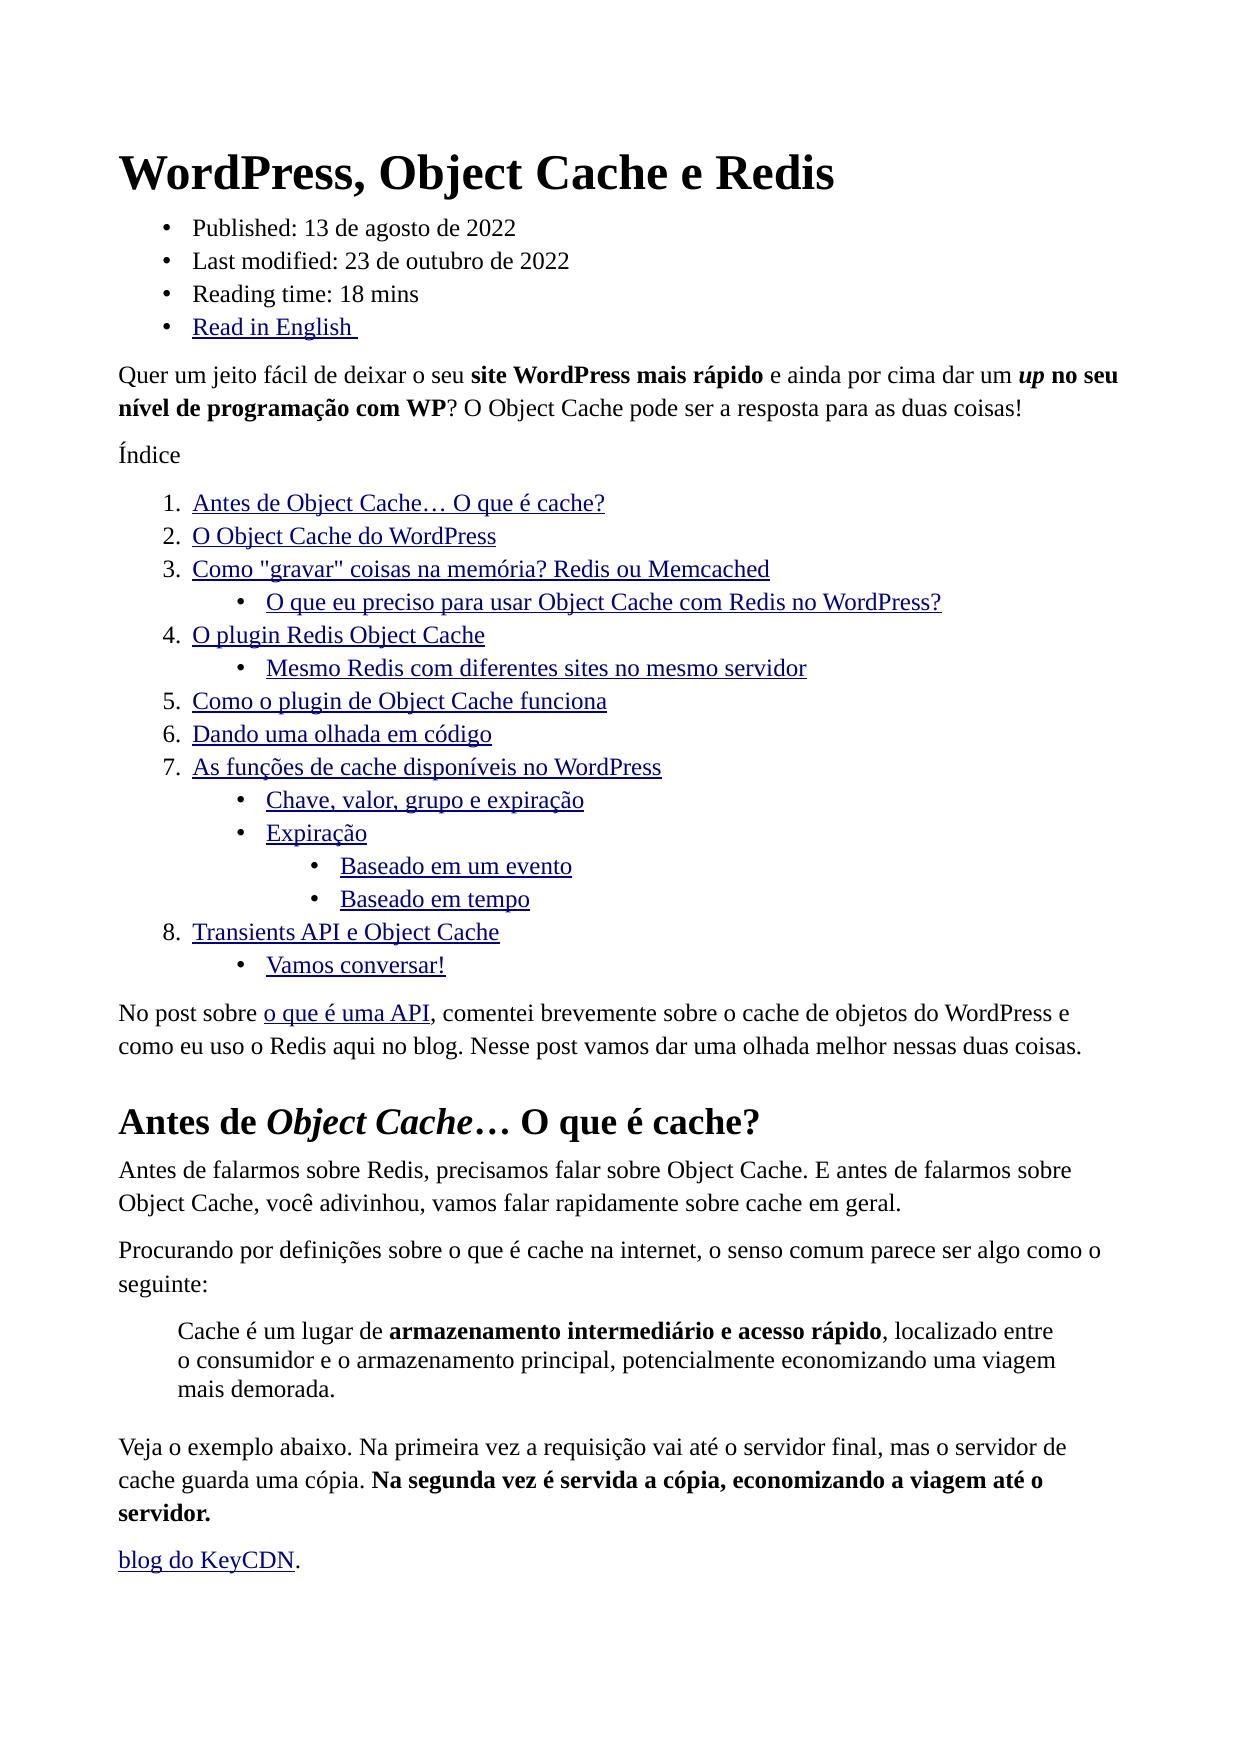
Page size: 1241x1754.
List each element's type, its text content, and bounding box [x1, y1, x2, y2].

text blog do KeyCDN. [118, 1546, 1122, 1574]
text Antes de falarmos sobre Redis, precisamos falar sobre Object Cache. E antes de falarmos sobre Object Cache, você adivinhou, vamos falar rapidamente sobre cache em geral. [118, 1155, 1122, 1217]
text Quer um jeito fácil de deixar o seu site WordPress mais rápido e ainda por cima dar um up no seu nível de programação com WP? O Object Cache pode ser a resposta para as duas coisas! [118, 360, 1122, 422]
list Baseado em um evento [310, 851, 1122, 880]
list Transients API e Object Cache [162, 917, 1122, 946]
list O Object Cache do WordPress [162, 521, 1122, 550]
list Vamos conversar! [236, 950, 1122, 979]
list Reading time: 18 mins [162, 279, 1122, 308]
list As funções de cache disponíveis no WordPress [162, 752, 1122, 781]
text Cache é um lugar de armazenamento intermediário e acesso rápido, localizado entre o consumidor e o armazenamento principal, potencialmente economizando uma viagem mais demorada. [177, 1316, 1063, 1402]
list Last modified: 23 de outubro de 2022 [162, 246, 1122, 275]
list Published: 13 de agosto de 2022 [162, 213, 1122, 242]
list Chave, valor, grupo e expiração [236, 785, 1122, 814]
list Antes de Object Cache… O que é cache? [162, 488, 1122, 517]
text Índice [118, 440, 1122, 469]
list O plugin Redis Object Cache [162, 620, 1122, 649]
list Expiração [236, 818, 1122, 847]
subtitle Antes de Object Cache… O que é cache? [118, 1099, 1122, 1142]
text Veja o exemplo abaixo. Na primeira vez a requisição vai até o servidor final, mas o servidor de cache guarda uma cópia. Na segunda vez é servida a cópia, economizando a viagem até o servidor. [118, 1432, 1122, 1527]
list Como o plugin de Object Cache funciona [162, 686, 1122, 715]
text Procurando por definições sobre o que é cache na internet, o senso comum parece ser algo como o seguinte: [118, 1236, 1122, 1297]
list Read in English [162, 312, 1122, 341]
list Mesmo Redis com diferentes sites no mesmo servidor [236, 653, 1122, 682]
list Baseado em tempo [310, 884, 1122, 913]
list Dando uma olhada em código [162, 719, 1122, 748]
subtitle WordPress, Object Cache e Redis [118, 143, 1122, 201]
list Como "gravar" coisas na memória? Redis ou Memcached [162, 554, 1122, 583]
list O que eu preciso para usar Object Cache com Redis no WordPress? [236, 587, 1122, 616]
text No post sobre o que é uma API, comentei brevemente sobre o cache de objetos do WordPress e como eu uso o Redis aqui no blog. Nesse post vamos dar uma olhada melhor nessas duas coisas. [118, 998, 1122, 1060]
